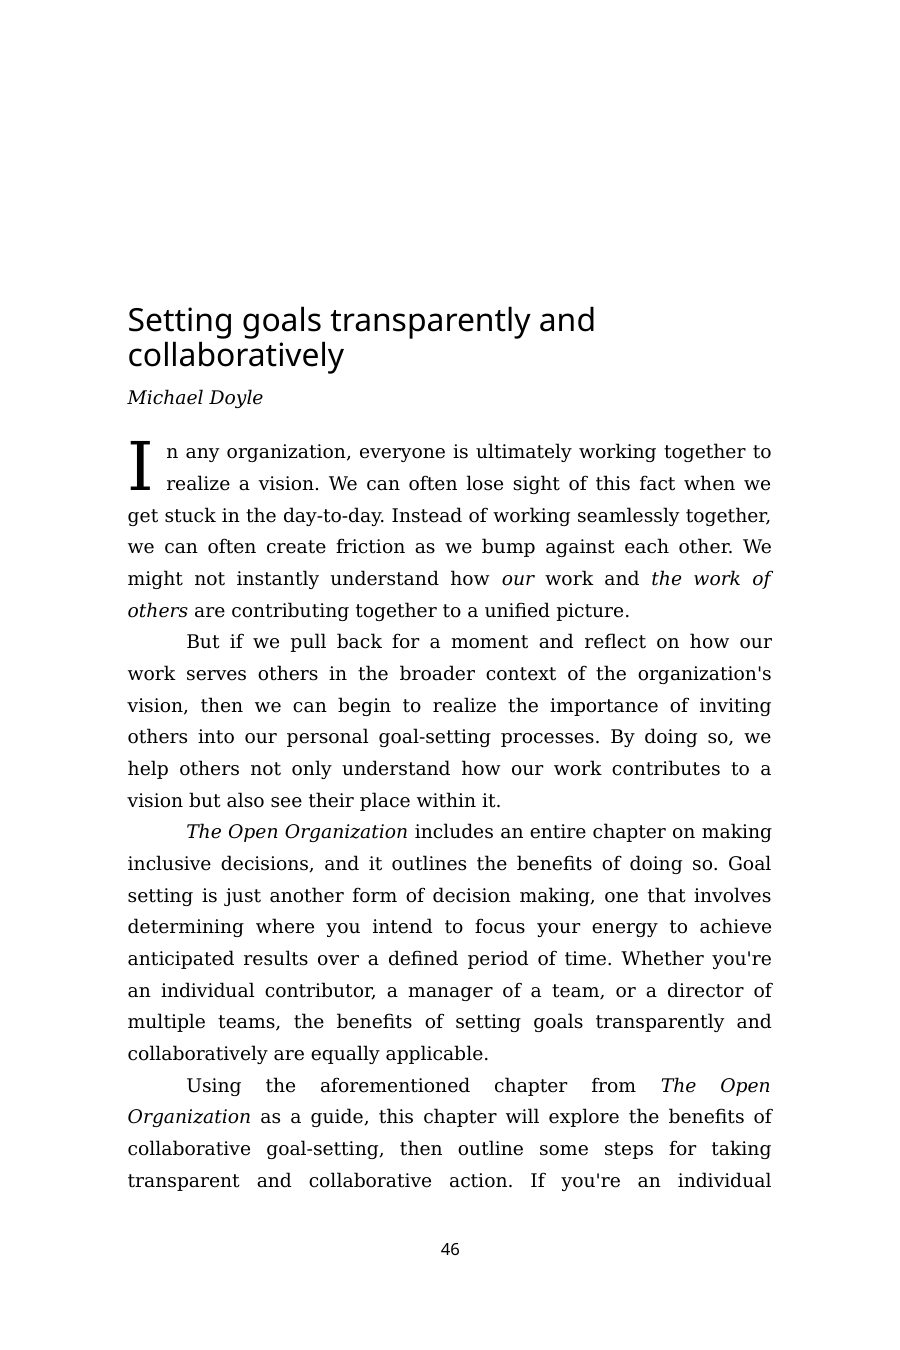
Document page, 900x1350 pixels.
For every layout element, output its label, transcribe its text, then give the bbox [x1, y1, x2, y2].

text Michael Doyle [127, 387, 772, 409]
text In any organization, everyone is ultimately working together to realize a vision. We can often lose sight of this fact when we get stuck in the day-to-day. Instead of working seamlessly together, we can often create friction as we bump against each other. We might not instantly understand how our work and the work of others are contributing together to a unified picture. [127, 441, 772, 622]
subtitle Setting goals transparently and collaboratively [127, 301, 772, 375]
text But if we pull back for a moment and reflect on how our work serves others in the broader context of the organization's vision, then we can begin to realize the importance of inviting others into our personal goal-setting processes. By doing so, we help others not only understand how our work contributes to a vision but also see their place within it. [127, 631, 772, 812]
text The Open Organization includes an entire chapter on making inclusive decisions, and it outlines the benefits of doing so. Goal setting is just another form of decision making, one that involves determining where you intend to focus your energy to achieve anticipated results over a defined period of time. Whether you're an individual contributor, a manager of a team, or a director of multiple teams, the benefits of setting goals transparently and collaboratively are equally applicable. [127, 821, 772, 1065]
text Using the aforementioned chapter from The Open Organization as a guide, this chapter will explore the benefits of collaborative goal-setting, then outline some steps for taking transparent and collaborative action. If you're an individual [127, 1075, 772, 1192]
